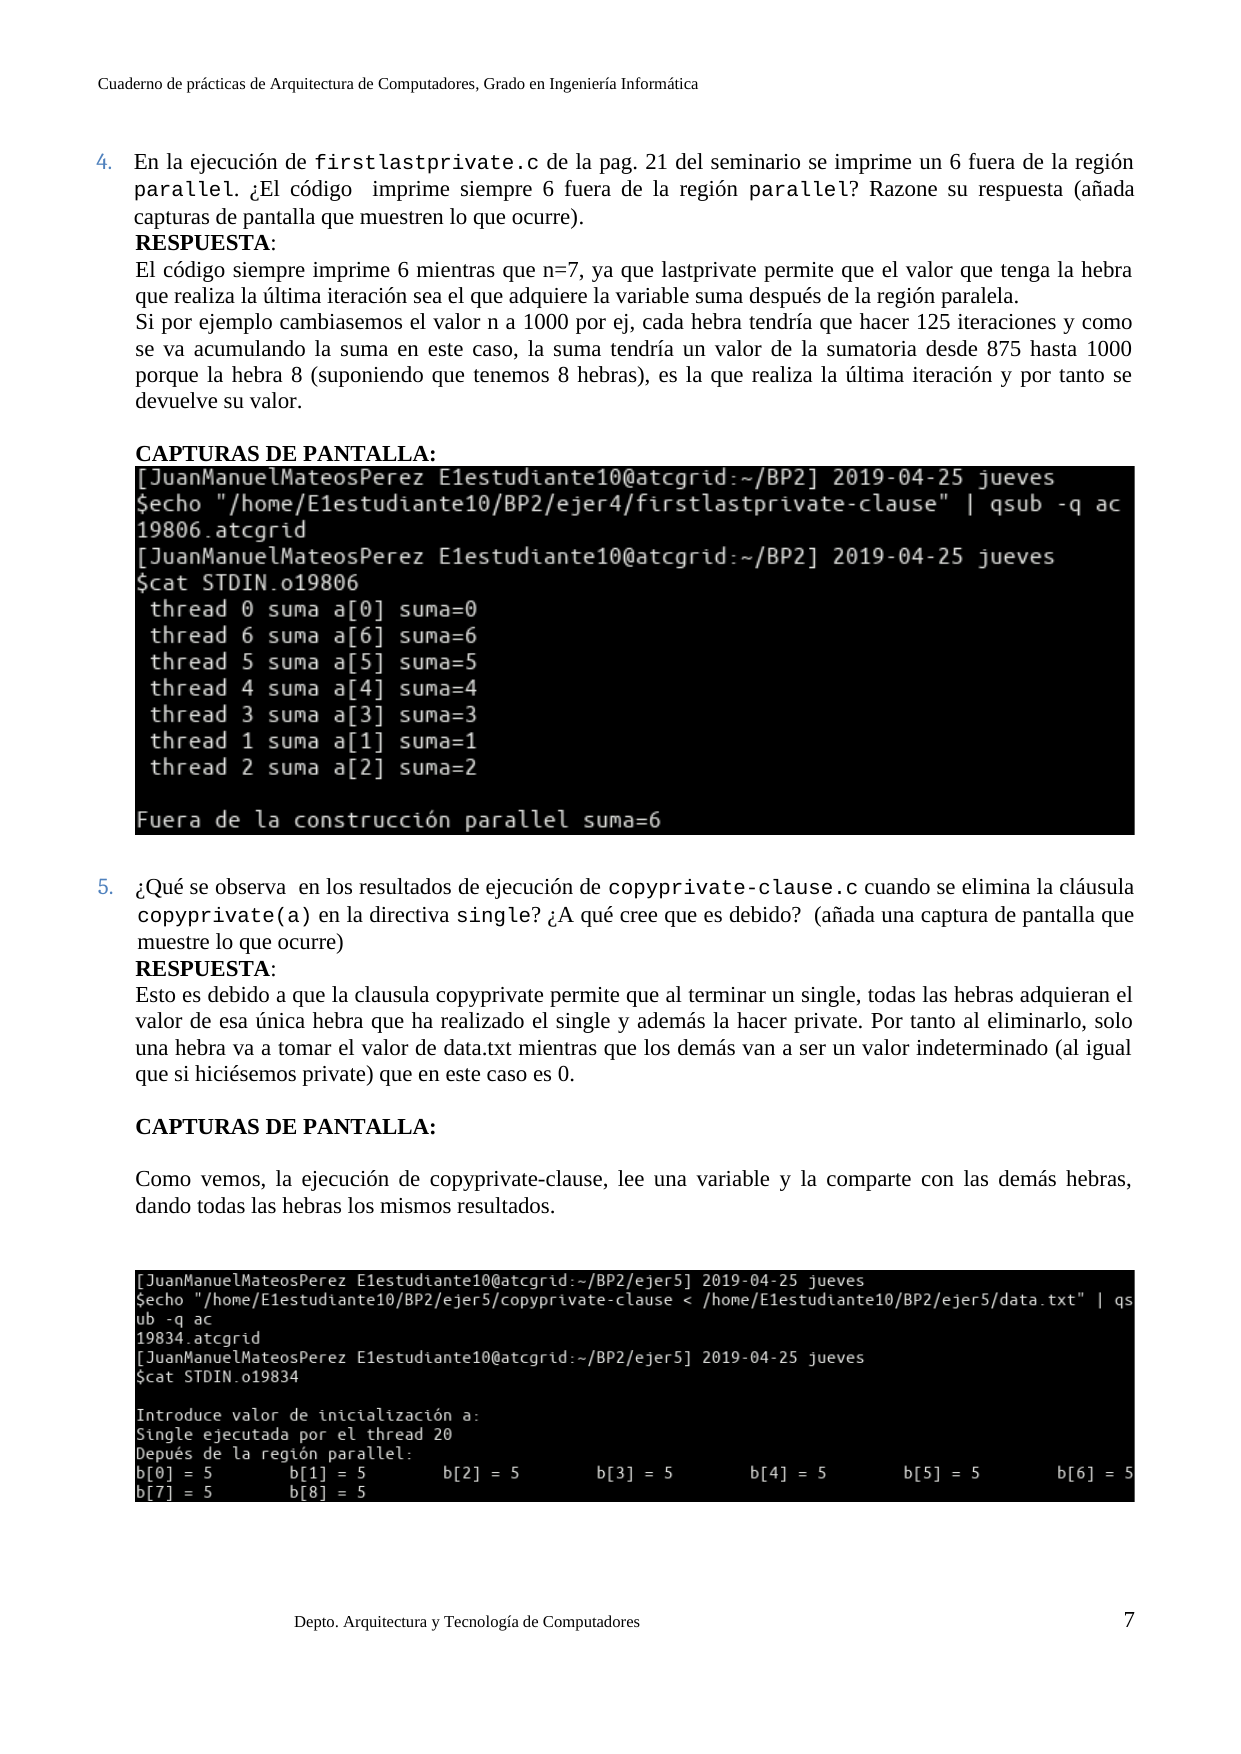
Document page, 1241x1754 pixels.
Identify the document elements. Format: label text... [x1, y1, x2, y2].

text RESPUESTA: [135, 229, 1135, 256]
picture [135, 1270, 1135, 1502]
text El código siempre imprime 6 mientras que n=7, ya que lastprivate permite que el valor que tenga la hebra que realiza la última iteración sea el que adquiere la variable suma después de la región paralela. [135, 256, 1135, 308]
list ¿Qué se observa en los resultados de ejecución de copyprivate-clause.c cuando se elimina la cláusula copyprivate(a) en la directiva single? ¿A qué cree que es debido? (añada una captura de pantalla que muestre lo que ocurre) [98, 873, 1135, 954]
picture [135, 466, 1135, 835]
text Como vemos, la ejecución de copyprivate-clause, lee una variable y la comparte con las demás hebras, dando todas las hebras los mismos resultados. [135, 1165, 1135, 1218]
list En la ejecución de firstlastprivate.c de la pag. 21 del seminario se imprime un 6 fuera de la región parallel. ¿El código imprime siempre 6 fuera de la región parallel? Razone su respuesta (añada capturas de pantalla que muestren lo que ocurre). [96, 148, 1135, 229]
text CAPTURAS DE PANTALLA: [135, 1113, 1135, 1139]
text CAPTURAS DE PANTALLA: [135, 440, 1135, 466]
text Si por ejemplo cambiasemos el valor n a 1000 por ej, cada hebra tendría que hacer 125 iteraciones y como se va acumulando la suma en este caso, la suma tendría un valor de la sumatoria desde 875 hasta 1000 porque la hebra 8 (suponiendo que tenemos 8 hebras), es la que realiza la última iteración y por tanto se devuelve su valor. [135, 308, 1135, 414]
text Esto es debido a que la clausula copyprivate permite que al terminar un single, todas las hebras adquieran el valor de esa única hebra que ha realizado el single y además la hacer private. Por tanto al eliminarlo, solo una hebra va a tomar el valor de data.txt mientras que los demás van a ser un valor indeterminado (al igual que si hiciésemos private) que en este caso es 0. [135, 981, 1135, 1086]
text RESPUESTA: [135, 954, 1135, 981]
